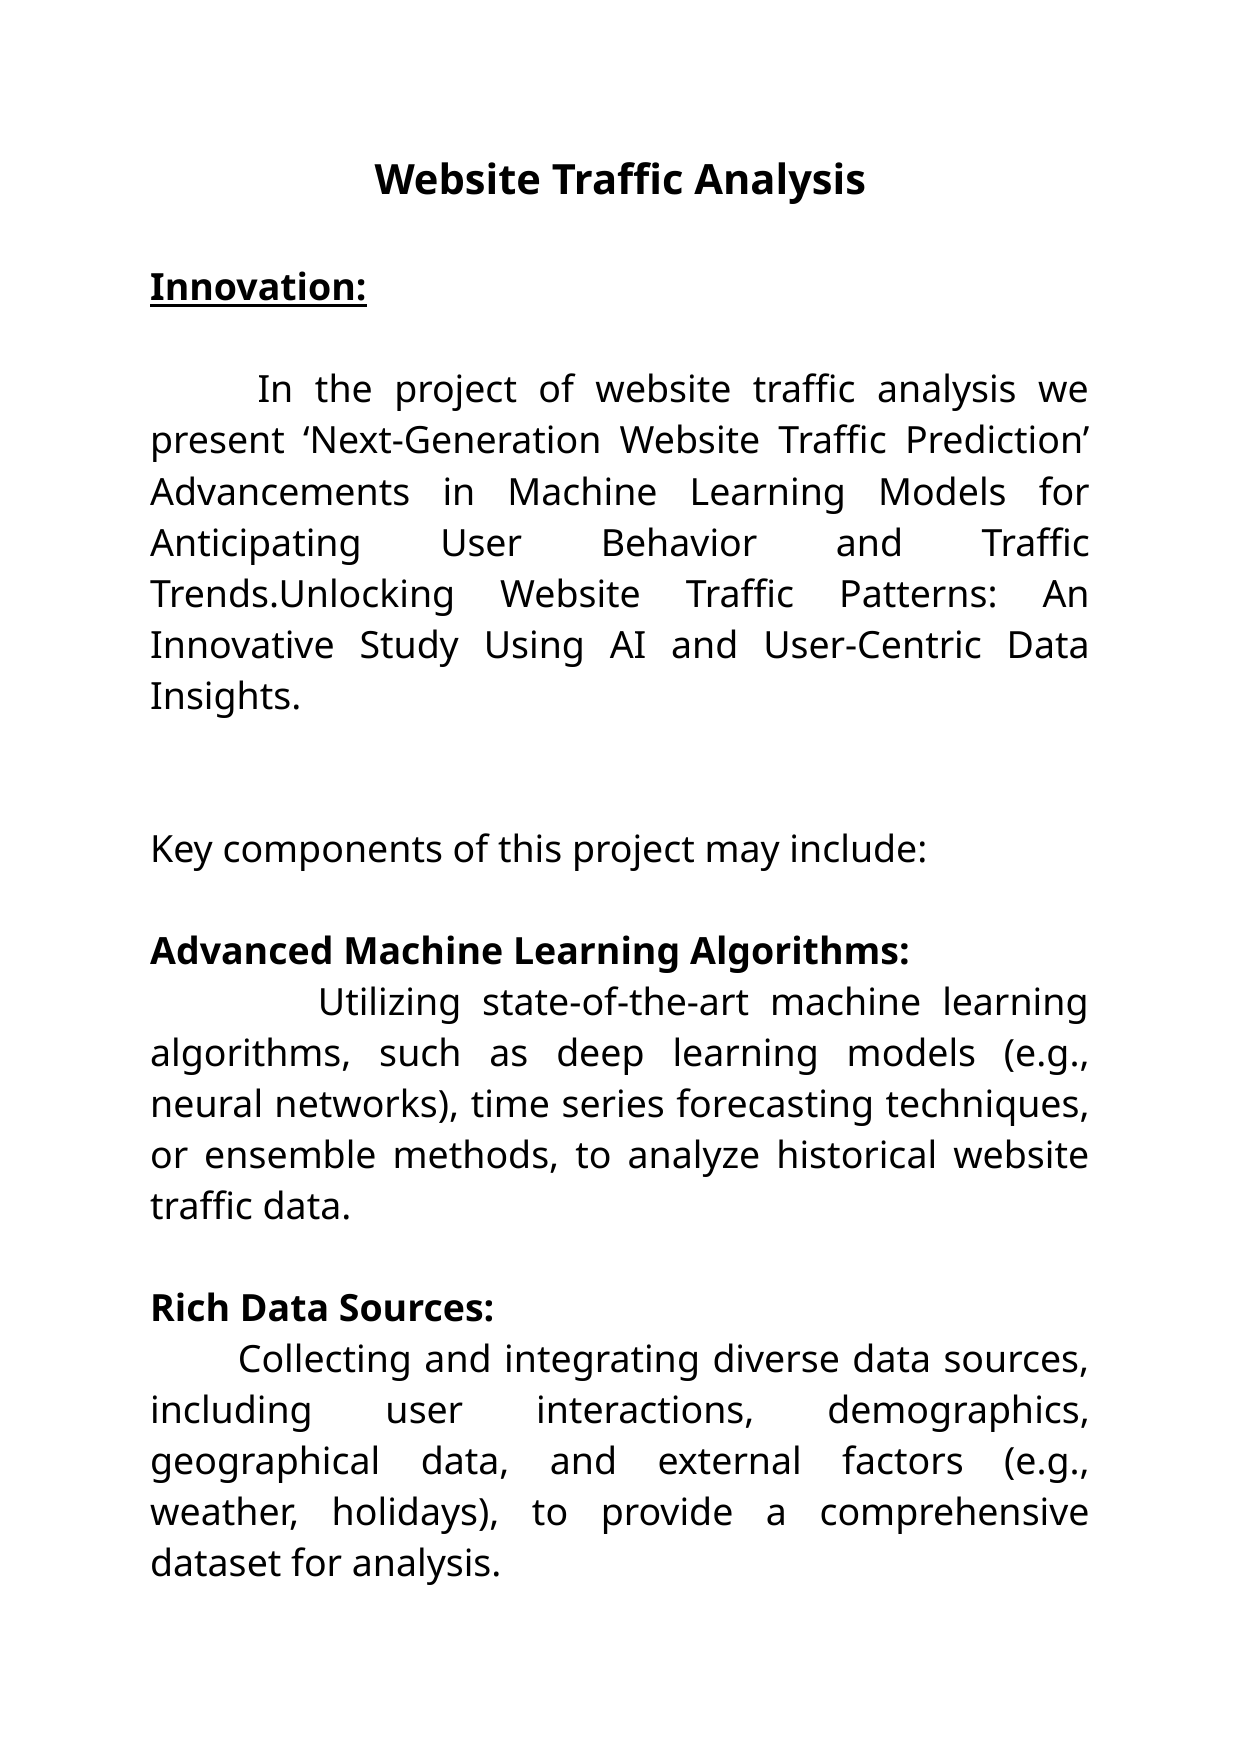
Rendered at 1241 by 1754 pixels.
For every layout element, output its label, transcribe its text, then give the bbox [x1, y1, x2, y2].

text Rich Data Sources: [150, 1282, 1090, 1333]
text Innovation: [150, 261, 1090, 312]
text In the project of website traffic analysis we present ‘Next-Generation Website Traffic Prediction’ Advancements in Machine Learning Models for Anticipating User Behavior and Traffic Trends.Unlocking Website Traffic Patterns: An Innovative Study Using AI and User-Centric Data Insights. [150, 363, 1090, 720]
text Advanced Machine Learning Algorithms: [150, 924, 1090, 975]
text Key components of this project may include: [150, 822, 1090, 873]
text Collecting and integrating diverse data sources, including user interactions, demographics, geographical data, and external factors (e.g., weather, holidays), to provide a comprehensive dataset for analysis. [150, 1333, 1090, 1588]
text Website Traffic Analysis [150, 150, 1090, 207]
text Utilizing state-of-the-art machine learning algorithms, such as deep learning models (e.g., neural networks), time series forecasting techniques, or ensemble methods, to analyze historical website traffic data. [150, 975, 1090, 1231]
